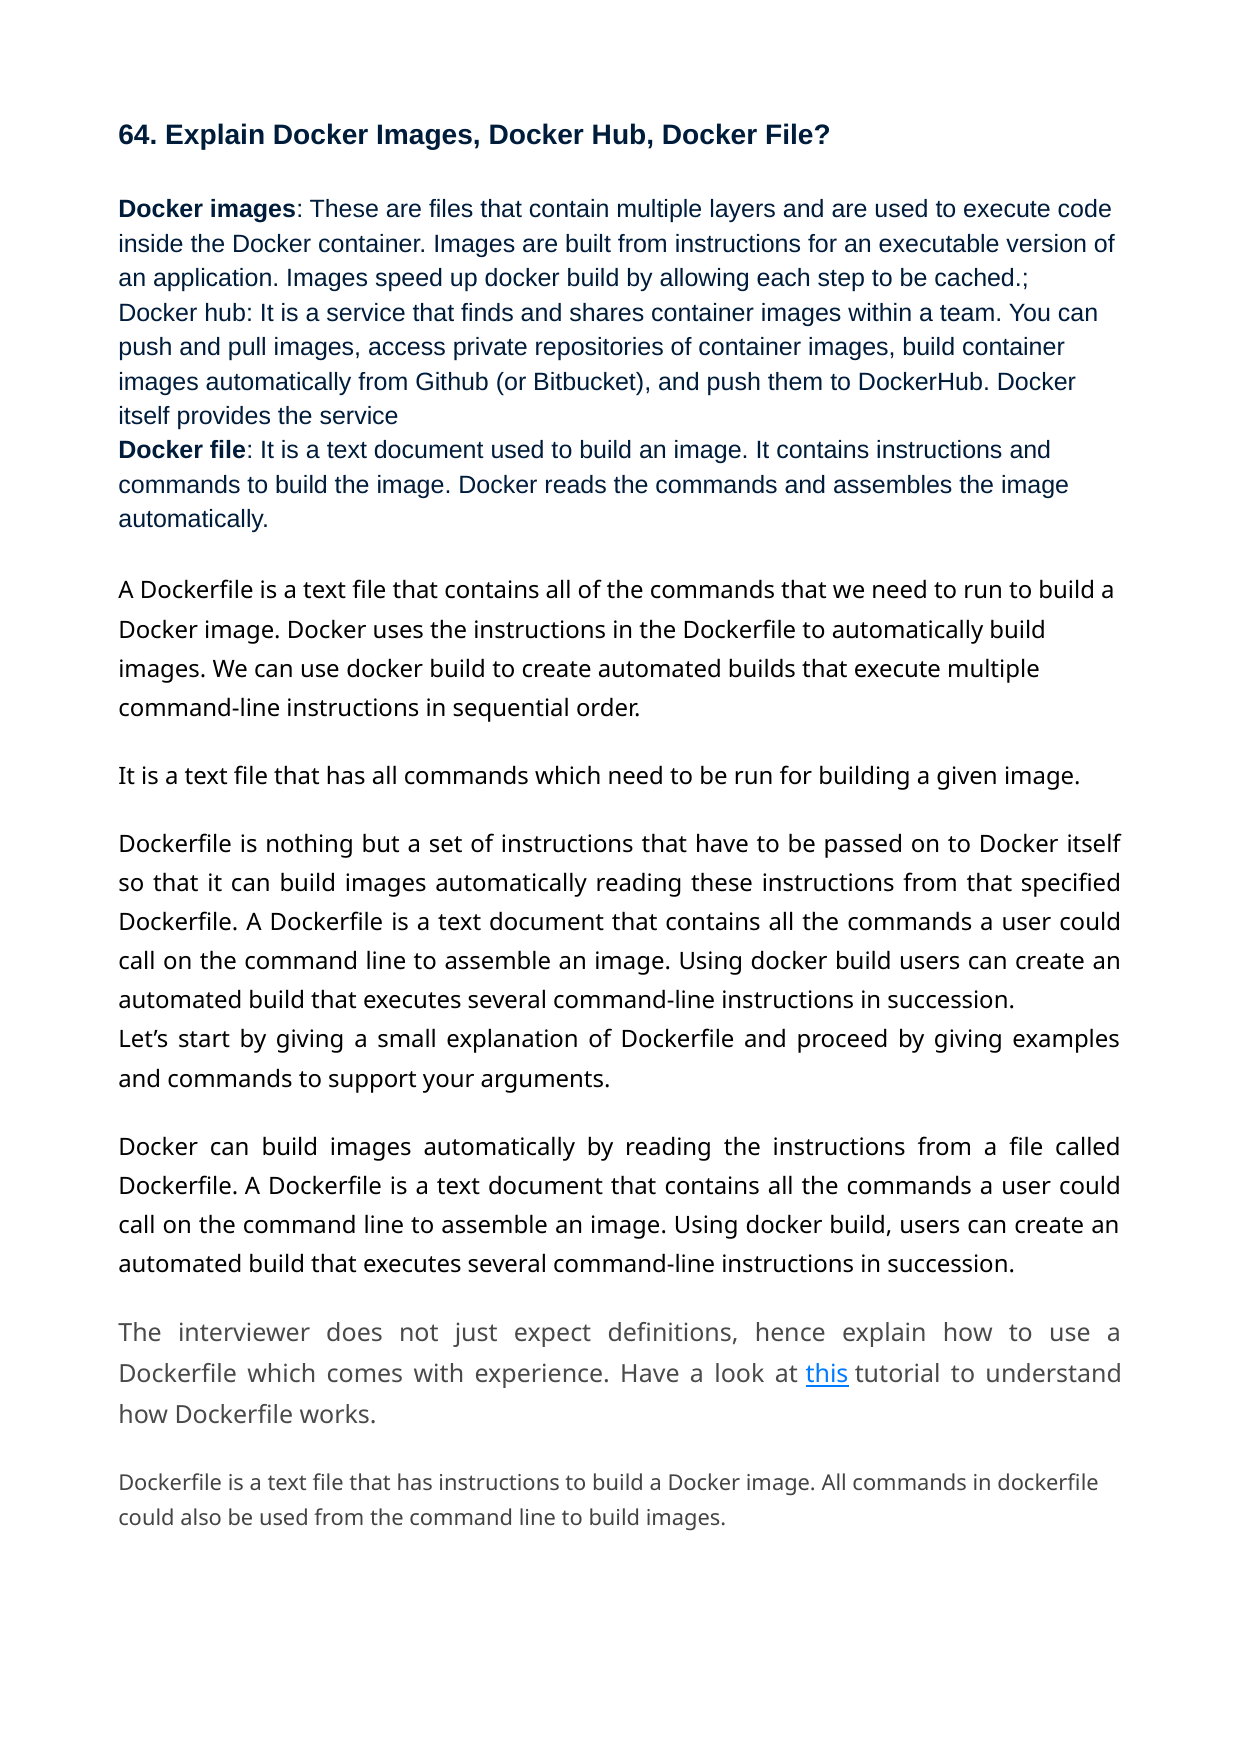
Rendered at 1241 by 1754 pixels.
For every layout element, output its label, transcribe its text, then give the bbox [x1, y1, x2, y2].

text The interviewer does not just expect definitions, hence explain how to use a Dockerfile which comes with experience. Have a look at this tutorial to understand how Dockerfile works. [118, 1315, 1122, 1431]
text Docker images: These are files that contain multiple layers and are used to execute code inside the Docker container. Images are built from instructions for an executable version of an application. Images speed up docker build by allowing each step to be cached.; [118, 194, 1122, 292]
text Docker can build images automatically by reading the instructions from a file called Dockerfile. A Dockerfile is a text document that contains all the commands a user could call on the command line to assemble an image. Using docker build, users can create an automated build that executes several command-line instructions in succession. [118, 1129, 1122, 1279]
text A Dockerfile is a text file that contains all of the commands that we need to run to build a Docker image. Docker uses the instructions in the Dockerfile to automatically build images. We can use docker build to create automated builds that execute multiple command-line instructions in sequential order. [118, 573, 1122, 723]
text Docker hub: It is a service that finds and shares container images within a team. You can push and pull images, access private repositories of container images, build container images automatically from Github (or Bitbucket), and push them to DockerHub. Docker itself provides the service [118, 297, 1122, 430]
text Dockerfile is a text file that has instructions to build a Docker image. All commands in dockerfile could also be used from the command line to build images. [118, 1467, 1122, 1532]
text Dockerfile is nothing but a set of instructions that have to be passed on to Docker itself so that it can build images automatically reading these instructions from that specified Dockerfile. A Dockerfile is a text document that contains all the commands a user could call on the command line to assemble an image. Using docker build users can create an automated build that executes several command-line instructions in succession. [118, 827, 1122, 1016]
text Docker file: It is a text document used to build an image. It contains instructions and commands to build the image. Docker reads the commands and assembles the image automatically. [118, 435, 1122, 533]
subtitle 64. Explain Docker Images, Docker Hub, Docker File? [118, 118, 1122, 151]
text It is a text file that has all commands which need to be run for building a given image. [118, 759, 1122, 791]
text Let’s start by giving a small explanation of Dockerfile and proceed by giving examples and commands to support your arguments. [118, 1022, 1122, 1094]
